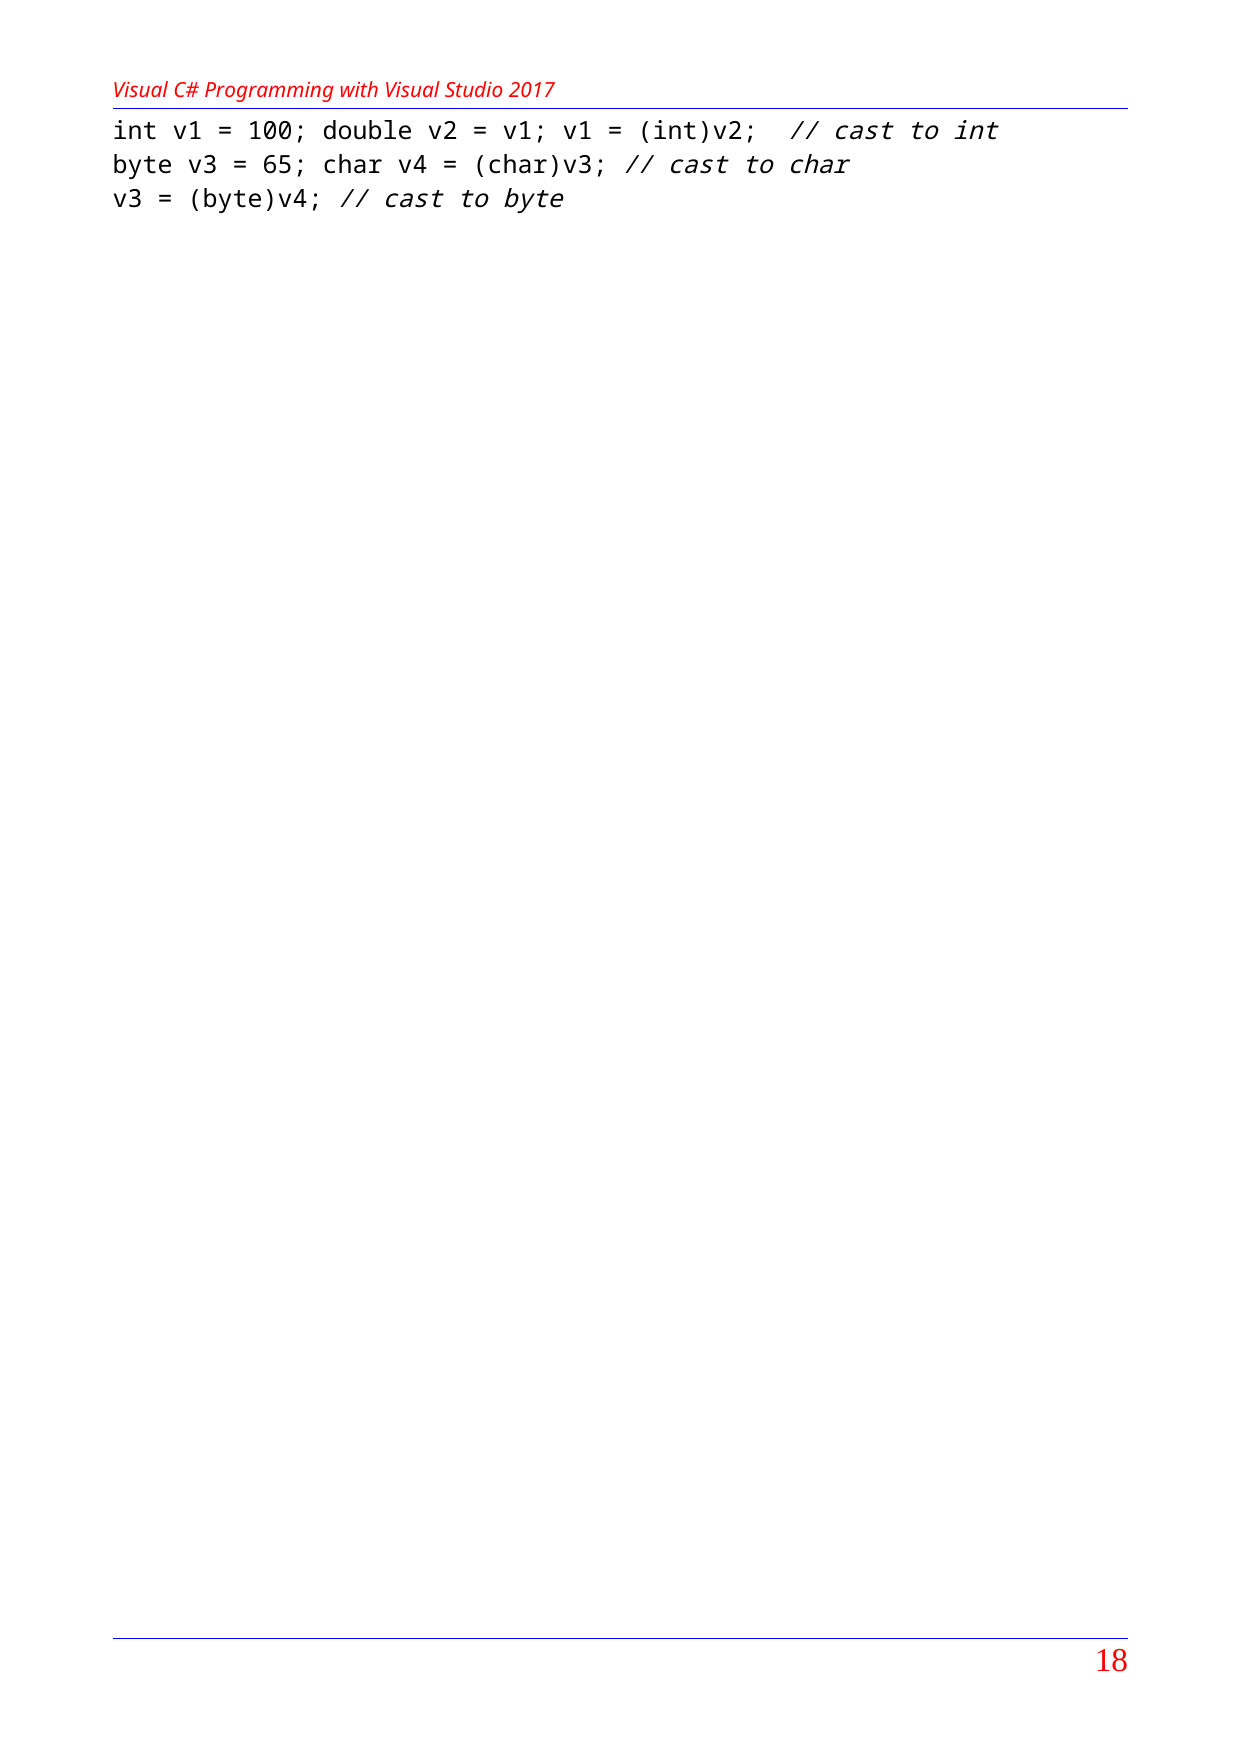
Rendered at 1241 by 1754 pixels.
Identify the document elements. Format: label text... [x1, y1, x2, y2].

text byte v3 = 65; char v4 = (char)v3; // cast to char [112, 147, 1128, 181]
text v3 = (byte)v4; // cast to byte [112, 181, 1128, 215]
text int v1 = 100; double v2 = v1; v1 = (int)v2; // cast to int [112, 112, 1128, 147]
